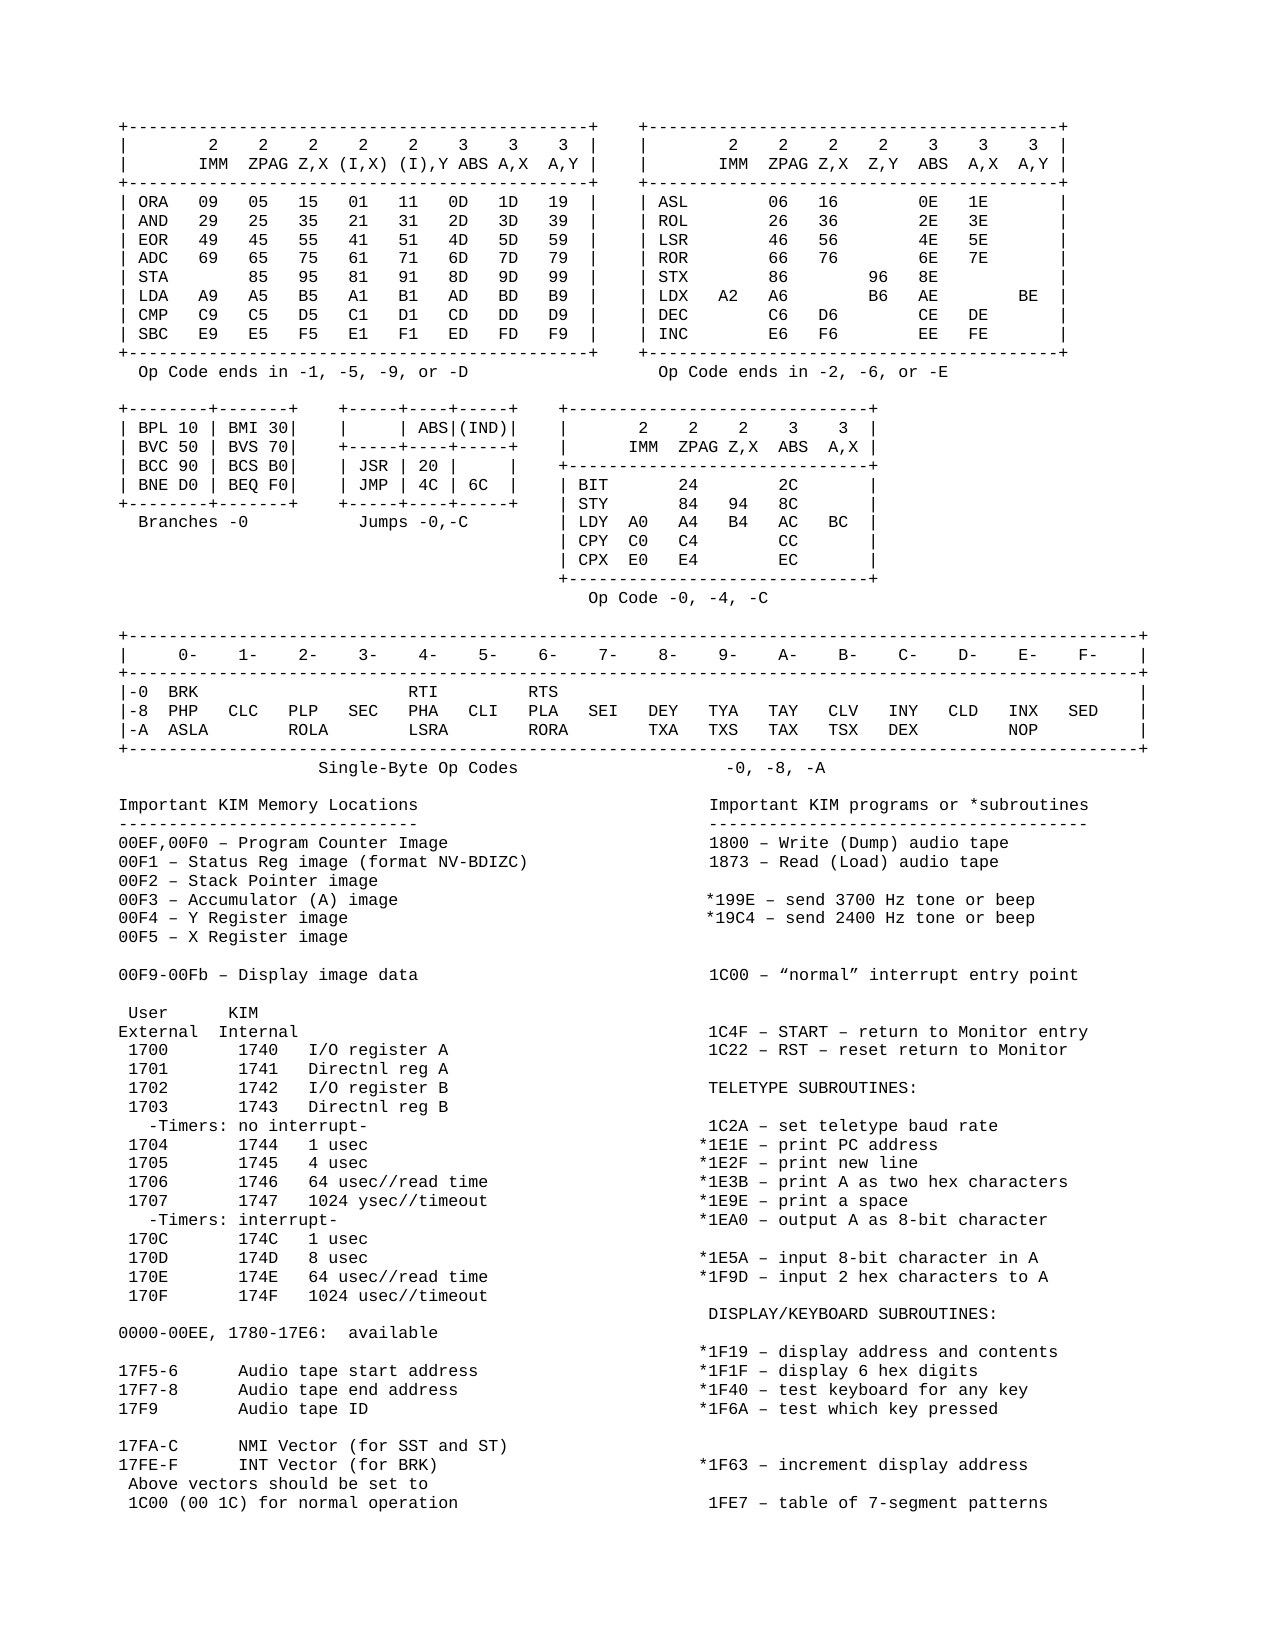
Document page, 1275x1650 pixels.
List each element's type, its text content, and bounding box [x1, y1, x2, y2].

text 17F9 Audio tape ID *1F6A – test which key pressed [118, 1400, 1157, 1419]
text 1702 1742 I/O register B TELETYPE SUBROUTINES: [118, 1080, 1157, 1098]
text 17F7-8 Audio tape end address *1F40 – test keyboard for any key [118, 1381, 1157, 1400]
text 00F3 – Accumulator (A) image *199E – send 3700 Hz tone or beep [118, 891, 1157, 910]
text 1700 1740 I/O register A 1C22 – RST – reset return to Monitor [118, 1042, 1157, 1061]
text +-----------------------------------------------------------------------------------------------------+ [118, 665, 1157, 684]
text 170E 174E 64 usec//read time *1F9D – input 2 hex characters to A [118, 1268, 1157, 1287]
text 00EF,00F0 – Program Counter Image 1800 – Write (Dump) audio tape [118, 834, 1157, 853]
text 17FA-C NMI Vector (for SST and ST) [118, 1438, 1157, 1457]
text +------------------------------+ [118, 571, 1157, 589]
text 1706 1746 64 usec//read time *1E3B – print A as two hex characters [118, 1174, 1157, 1193]
text | IMM ZPAG Z,X (I,X) (I),Y ABS A,X A,Y | | IMM ZPAG Z,X Z,Y ABS A,X A,Y | [118, 156, 1157, 175]
text Important KIM Memory Locations Important KIM programs or *subroutines [118, 797, 1157, 816]
text External Internal 1C4F – START – return to Monitor entry [118, 1023, 1157, 1042]
text | BCC 90 | BCS B0| | JSR | 20 | | +------------------------------+ [118, 457, 1157, 476]
text 1705 1745 4 usec *1E2F – print new line [118, 1155, 1157, 1174]
text |-0 BRK RTI RTS | [118, 684, 1157, 703]
text | CMP C9 C5 D5 C1 D1 CD DD D9 | | DEC C6 D6 CE DE | | SBC E9 E5 F5 E1 F1 ED FD F9 | | INC E6 F6 EE FE | [118, 307, 1157, 344]
text | BVC 50 | BVS 70| +-----+----+-----+ | IMM ZPAG Z,X ABS A,X | [118, 439, 1157, 457]
text +----------------------------------------------+ +-----------------------------------------+ [118, 344, 1157, 363]
text Above vectors should be set to [118, 1476, 1157, 1494]
text 00F2 – Stack Pointer image [118, 872, 1157, 891]
text ------------------------------ -------------------------------------- [118, 816, 1157, 834]
text | CPX E0 E4 EC | [118, 552, 1157, 571]
text 00F5 – X Register image [118, 929, 1157, 948]
text 170C 174C 1 usec [118, 1231, 1157, 1249]
text | ORA 09 05 15 01 11 0D 1D 19 | | ASL 06 16 0E 1E | [118, 193, 1157, 212]
text *1F19 – display address and contents [118, 1344, 1157, 1362]
text | BNE D0 | BEQ F0| | JMP | 4C | 6C | | BIT 24 2C | [118, 476, 1157, 495]
text 1703 1743 Directnl reg B [118, 1098, 1157, 1117]
text | BPL 10 | BMI 30| | | ABS|(IND)| | 2 2 2 3 3 | [118, 420, 1157, 439]
text | AND 29 25 35 21 31 2D 3D 39 | | ROL 26 36 2E 3E | [118, 212, 1157, 231]
text | 2 2 2 2 2 3 3 3 | | 2 2 2 2 3 3 3 | [118, 137, 1157, 156]
text | LDA A9 A5 B5 A1 B1 AD BD B9 | | LDX A2 A6 B6 AE BE | [118, 288, 1157, 307]
text -Timers: no interrupt- 1C2A – set teletype baud rate [118, 1117, 1157, 1136]
text 00F4 – Y Register image *19C4 – send 2400 Hz tone or beep [118, 910, 1157, 929]
text 1C00 (00 1C) for normal operation 1FE7 – table of 7-segment patterns [118, 1494, 1157, 1513]
text Op Code -0, -4, -C [118, 589, 1157, 608]
text 00F9-00Fb – Display image data 1C00 – “normal” interrupt entry point [118, 967, 1157, 985]
text User KIM [118, 1004, 1157, 1023]
text | EOR 49 45 55 41 51 4D 5D 59 | | LSR 46 56 4E 5E | [118, 231, 1157, 250]
text |-A ASLA ROLA LSRA RORA TXA TXS TAX TSX DEX NOP | [118, 721, 1157, 740]
text +-----------------------------------------------------------------------------------------------------+ [118, 740, 1157, 759]
text | CPY C0 C4 CC | [118, 533, 1157, 552]
text Op Code ends in -1, -5, -9, or -D Op Code ends in -2, -6, or -E [118, 363, 1157, 382]
text 17F5-6 Audio tape start address *1F1F – display 6 hex digits [118, 1362, 1157, 1381]
text 1704 1744 1 usec *1E1E – print PC address [118, 1136, 1157, 1155]
text DISPLAY/KEYBOARD SUBROUTINES: [118, 1306, 1157, 1325]
text +--------+-------+ +-----+----+-----+ | STY 84 94 8C | [118, 495, 1157, 514]
text Branches -0 Jumps -0,-C | LDY A0 A4 B4 AC BC | [118, 514, 1157, 533]
text | ADC 69 65 75 61 71 6D 7D 79 | | ROR 66 76 6E 7E | [118, 250, 1157, 269]
text | STA 85 95 81 91 8D 9D 99 | | STX 86 96 8E | [118, 269, 1157, 288]
text +----------------------------------------------+ +-----------------------------------------+ [118, 175, 1157, 193]
text +--------+-------+ +-----+----+-----+ +------------------------------+ [118, 401, 1157, 420]
text 17FE-F INT Vector (for BRK) *1F63 – increment display address [118, 1457, 1157, 1476]
text +-----------------------------------------------------------------------------------------------------+ [118, 627, 1157, 646]
text 170D 174D 8 usec *1E5A – input 8-bit character in A [118, 1249, 1157, 1268]
text 00F1 – Status Reg image (format NV-BDIZC) 1873 – Read (Load) audio tape [118, 853, 1157, 872]
text Single-Byte Op Codes -0, -8, -A [118, 759, 1157, 778]
text 1701 1741 Directnl reg A [118, 1061, 1157, 1080]
text 170F 174F 1024 usec//timeout [118, 1287, 1157, 1306]
text +----------------------------------------------+ +-----------------------------------------+ [118, 118, 1157, 137]
text 1707 1747 1024 ysec//timeout *1E9E – print a space [118, 1193, 1157, 1212]
text -Timers: interrupt- *1EA0 – output A as 8-bit character [118, 1212, 1157, 1231]
text | 0- 1- 2- 3- 4- 5- 6- 7- 8- 9- A- B- C- D- E- F- | [118, 646, 1157, 665]
text |-8 PHP CLC PLP SEC PHA CLI PLA SEI DEY TYA TAY CLV INY CLD INX SED | [118, 703, 1157, 721]
text 0000-00EE, 1780-17E6: available [118, 1325, 1157, 1344]
